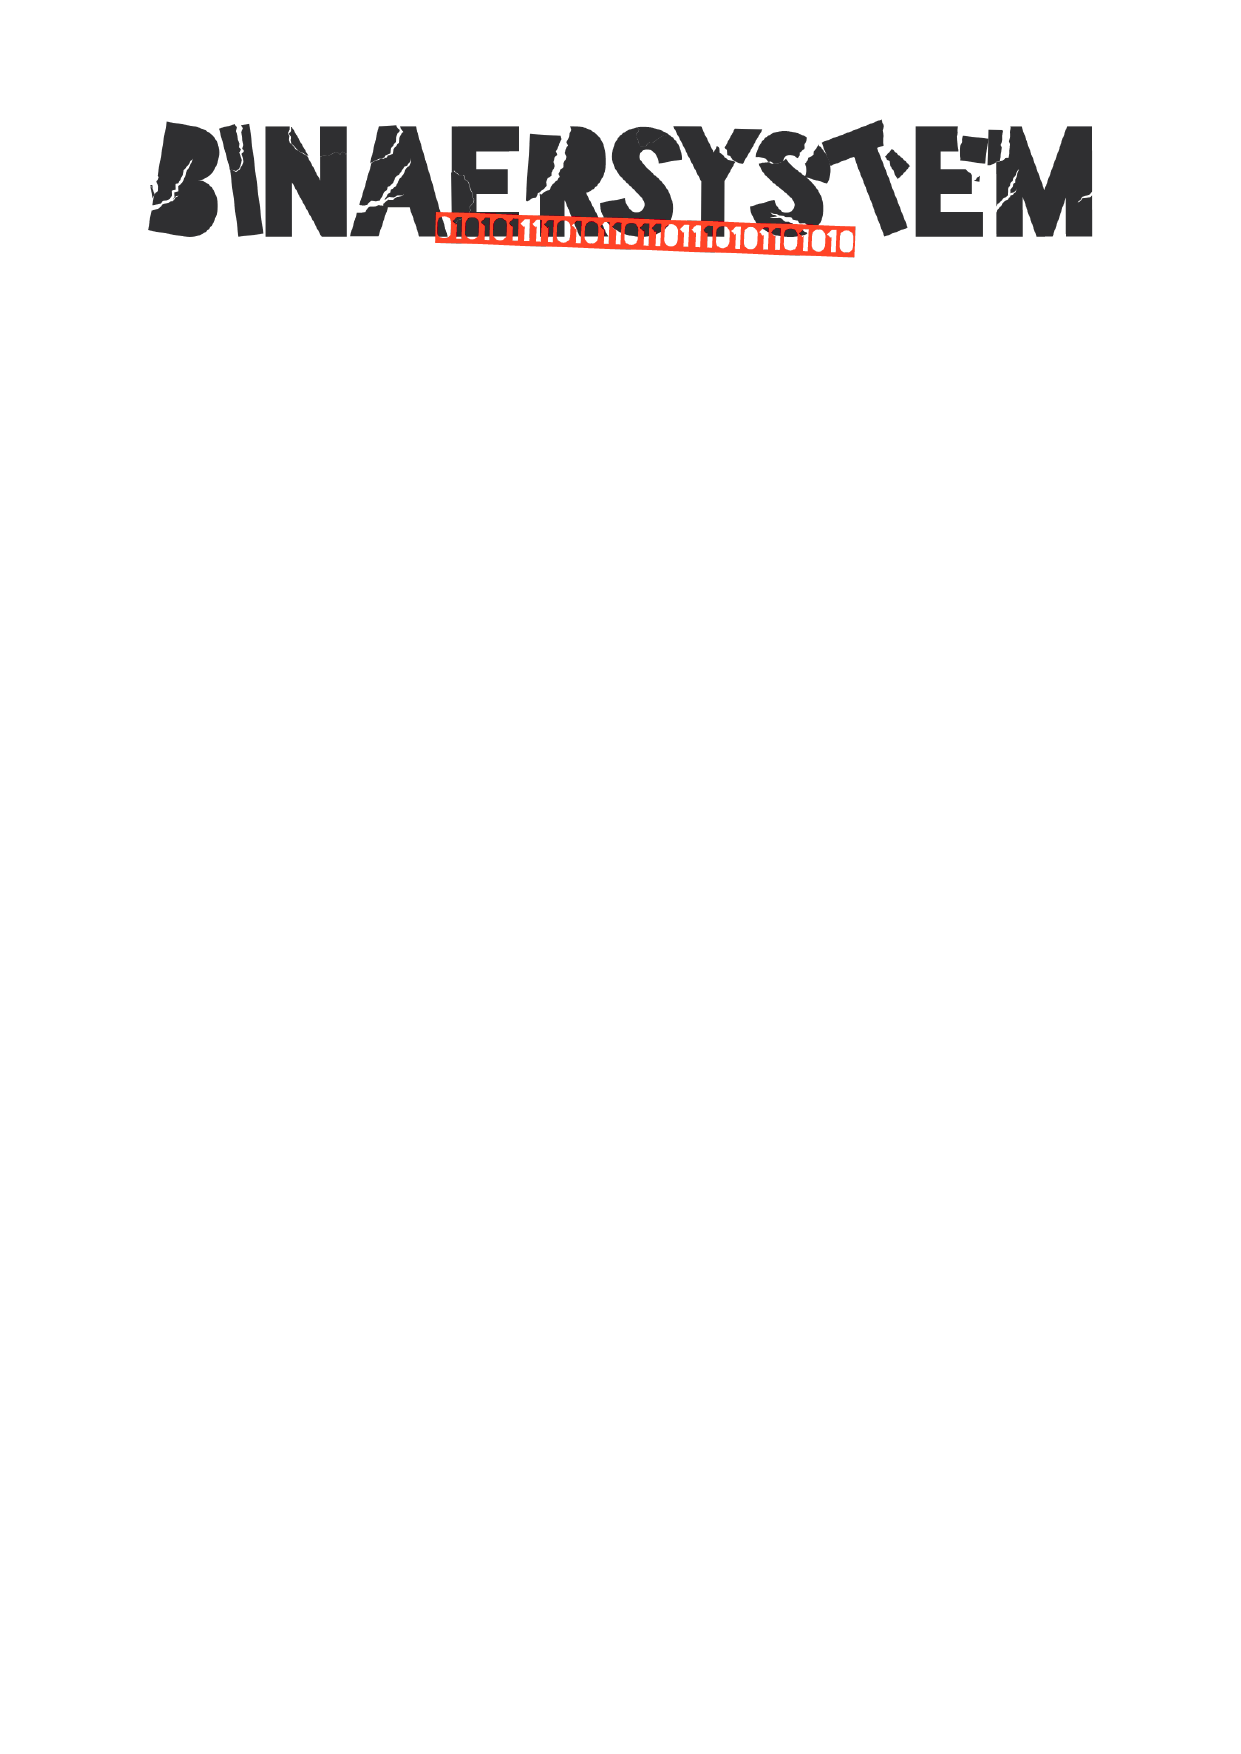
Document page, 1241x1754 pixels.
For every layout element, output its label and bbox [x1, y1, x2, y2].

picture [147, 118, 1093, 258]
